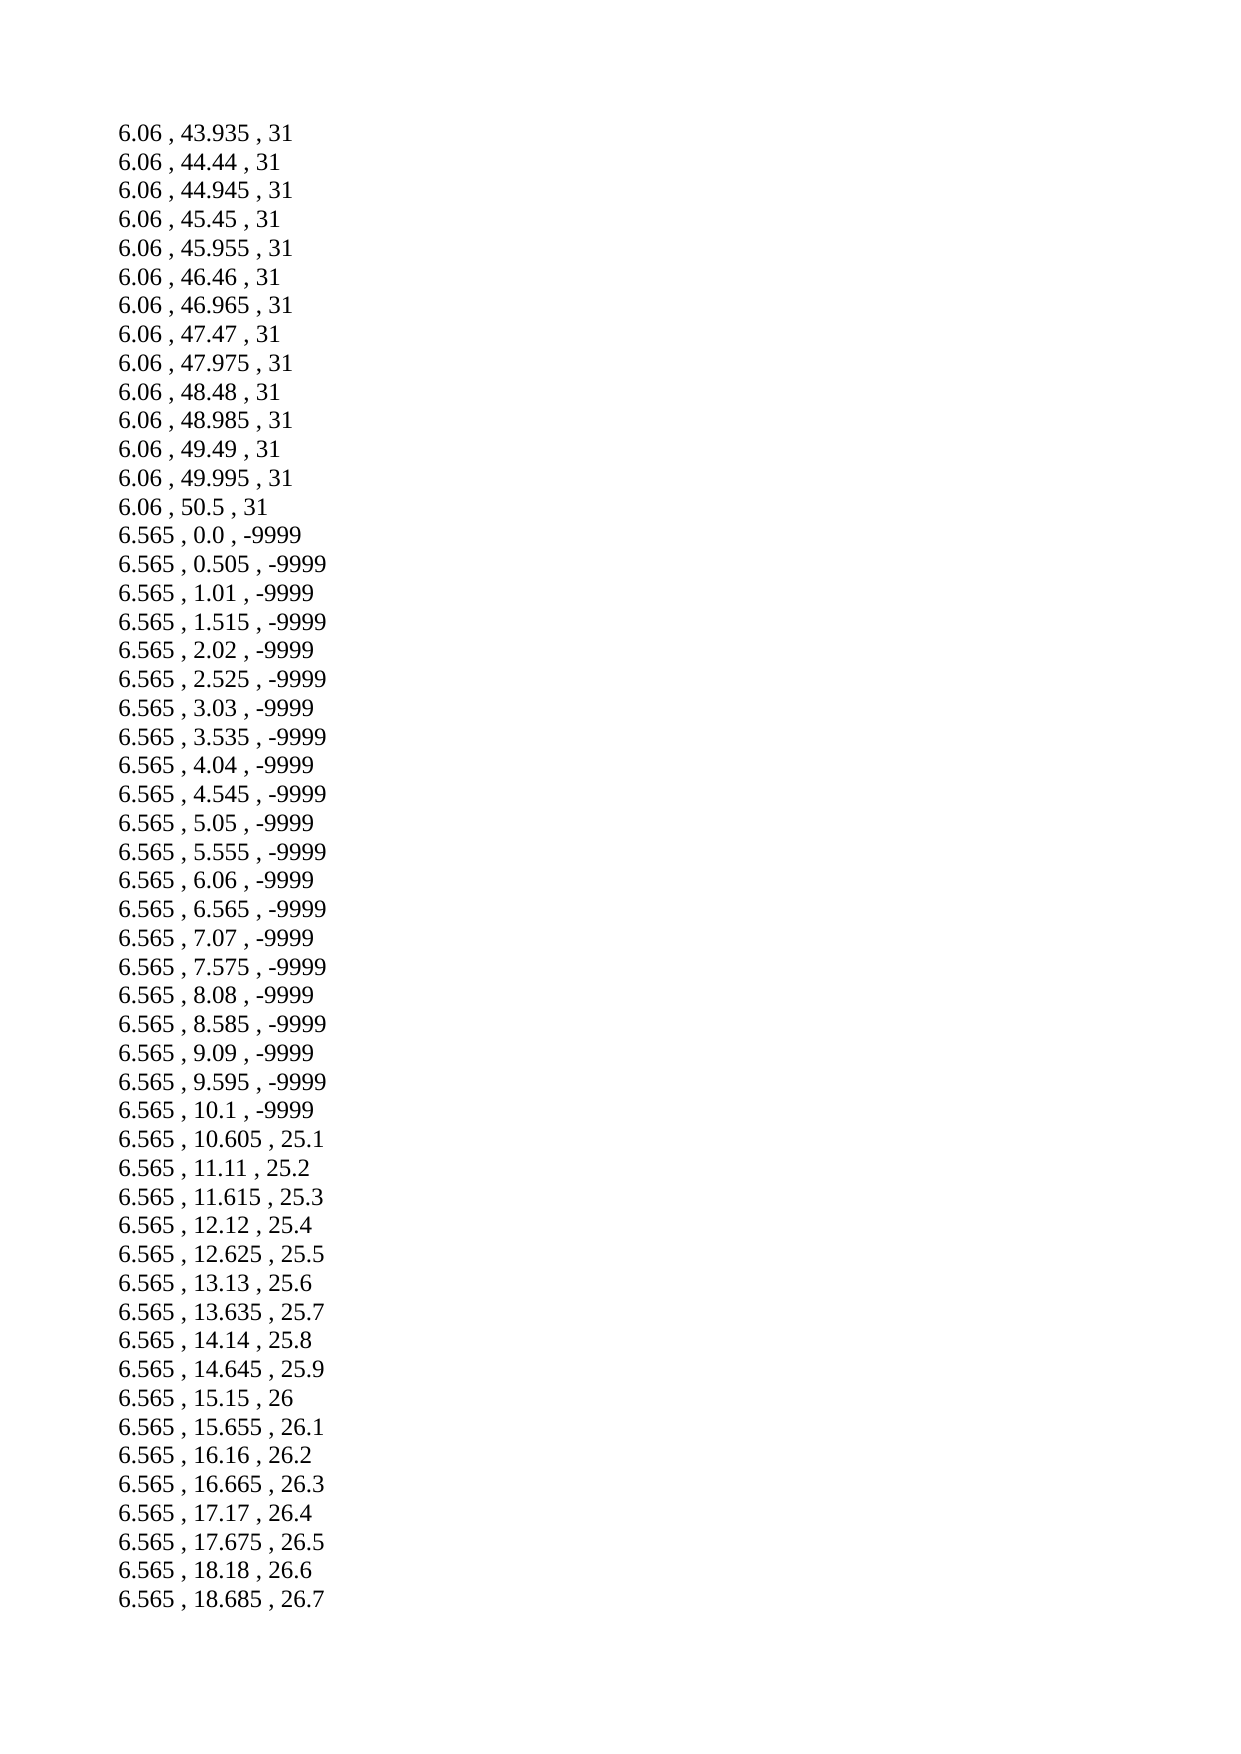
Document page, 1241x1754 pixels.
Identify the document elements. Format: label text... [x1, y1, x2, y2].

text 6.565 , 7.575 , -9999 [118, 952, 1122, 981]
text 6.565 , 0.0 , -9999 [118, 521, 1122, 549]
text 6.06 , 46.965 , 31 [118, 291, 1122, 319]
text 6.565 , 16.16 , 26.2 [118, 1441, 1122, 1469]
text 6.06 , 44.44 , 31 [118, 147, 1122, 176]
text 6.565 , 8.585 , -9999 [118, 1009, 1122, 1038]
text 6.565 , 13.635 , 25.7 [118, 1297, 1122, 1326]
text 6.565 , 6.565 , -9999 [118, 894, 1122, 923]
text 6.06 , 47.47 , 31 [118, 319, 1122, 348]
text 6.565 , 3.03 , -9999 [118, 693, 1122, 722]
text 6.565 , 4.04 , -9999 [118, 751, 1122, 779]
text 6.06 , 46.46 , 31 [118, 262, 1122, 291]
text 6.06 , 48.985 , 31 [118, 406, 1122, 434]
text 6.06 , 47.975 , 31 [118, 348, 1122, 377]
text 6.565 , 18.685 , 26.7 [118, 1584, 1122, 1613]
text 6.565 , 14.14 , 25.8 [118, 1326, 1122, 1354]
text 6.06 , 44.945 , 31 [118, 176, 1122, 204]
text 6.565 , 2.02 , -9999 [118, 636, 1122, 664]
text 6.565 , 5.555 , -9999 [118, 837, 1122, 866]
text 6.06 , 49.995 , 31 [118, 463, 1122, 492]
text 6.565 , 16.665 , 26.3 [118, 1469, 1122, 1498]
text 6.06 , 45.955 , 31 [118, 233, 1122, 262]
text 6.565 , 2.525 , -9999 [118, 664, 1122, 693]
text 6.565 , 17.675 , 26.5 [118, 1527, 1122, 1556]
text 6.565 , 4.545 , -9999 [118, 779, 1122, 808]
text 6.565 , 1.01 , -9999 [118, 578, 1122, 607]
text 6.565 , 15.655 , 26.1 [118, 1412, 1122, 1441]
text 6.565 , 8.08 , -9999 [118, 981, 1122, 1009]
text 6.565 , 18.18 , 26.6 [118, 1556, 1122, 1584]
text 6.565 , 17.17 , 26.4 [118, 1498, 1122, 1527]
text 6.565 , 11.615 , 25.3 [118, 1182, 1122, 1211]
text 6.06 , 43.935 , 31 [118, 118, 1122, 147]
text 6.565 , 3.535 , -9999 [118, 722, 1122, 751]
text 6.565 , 7.07 , -9999 [118, 923, 1122, 952]
text 6.565 , 0.505 , -9999 [118, 549, 1122, 578]
text 6.565 , 1.515 , -9999 [118, 607, 1122, 636]
text 6.565 , 15.15 , 26 [118, 1383, 1122, 1412]
text 6.565 , 5.05 , -9999 [118, 808, 1122, 837]
text 6.06 , 45.45 , 31 [118, 204, 1122, 233]
text 6.565 , 13.13 , 25.6 [118, 1268, 1122, 1297]
text 6.565 , 9.09 , -9999 [118, 1038, 1122, 1067]
text 6.565 , 14.645 , 25.9 [118, 1354, 1122, 1383]
text 6.565 , 12.12 , 25.4 [118, 1211, 1122, 1239]
text 6.565 , 12.625 , 25.5 [118, 1239, 1122, 1268]
text 6.565 , 11.11 , 25.2 [118, 1153, 1122, 1182]
text 6.06 , 49.49 , 31 [118, 434, 1122, 463]
text 6.565 , 9.595 , -9999 [118, 1067, 1122, 1096]
text 6.06 , 48.48 , 31 [118, 377, 1122, 406]
text 6.565 , 6.06 , -9999 [118, 866, 1122, 894]
text 6.565 , 10.1 , -9999 [118, 1096, 1122, 1124]
text 6.06 , 50.5 , 31 [118, 492, 1122, 521]
text 6.565 , 10.605 , 25.1 [118, 1124, 1122, 1153]
